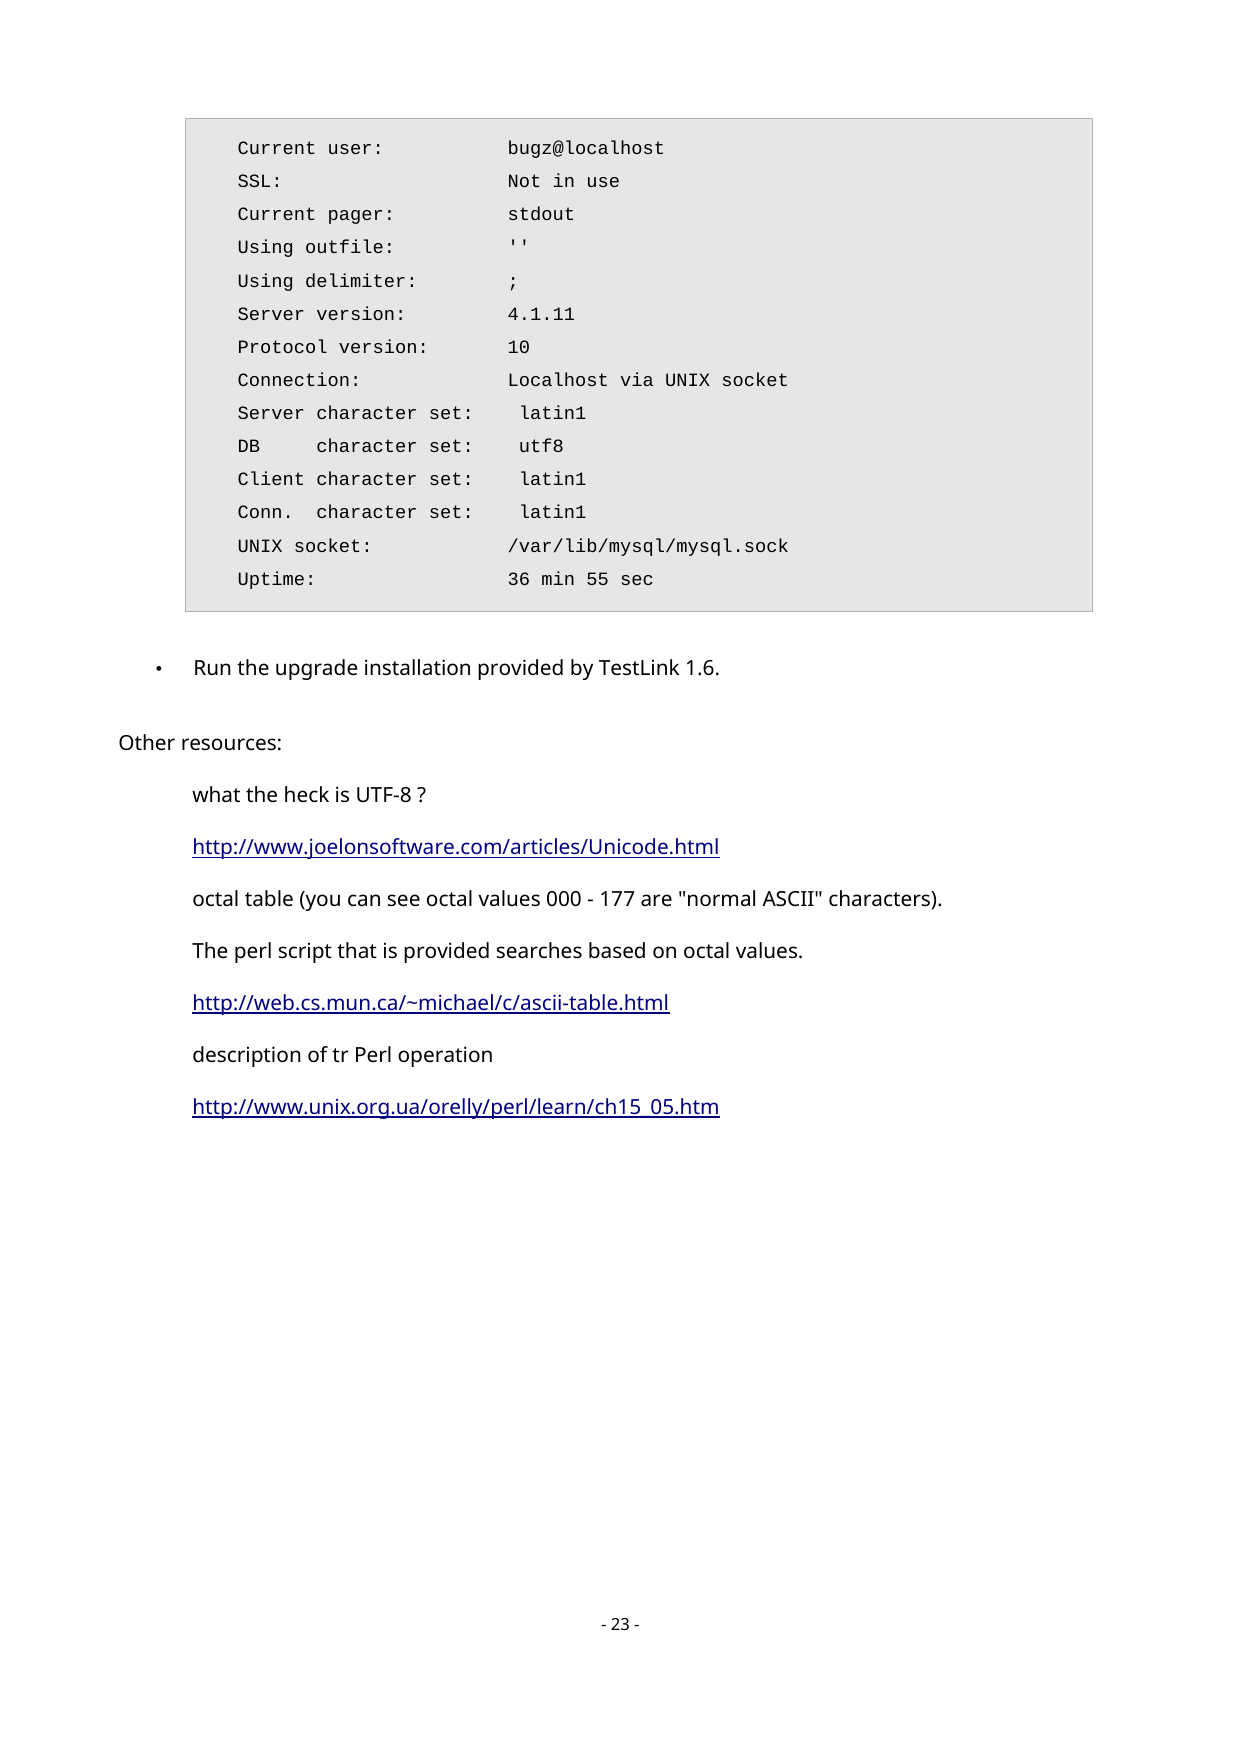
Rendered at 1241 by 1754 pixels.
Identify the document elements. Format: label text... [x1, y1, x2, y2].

list Server character set: latin1 [186, 383, 1092, 416]
text what the heck is UTF-8 ? [192, 780, 1122, 809]
list SSL: Not in use [186, 151, 1092, 184]
list Server version: 4.1.11 [186, 284, 1092, 317]
list Connection: Localhost via UNIX socket [186, 350, 1092, 383]
list Current pager: stdout [186, 184, 1092, 217]
list Conn. character set: latin1 [186, 482, 1092, 516]
list Current user: bugz@localhost [186, 119, 1092, 151]
text http://www.unix.org.ua/orelly/perl/learn/ch15_05.htm [192, 1092, 1122, 1121]
list Protocol version: 10 [186, 317, 1092, 350]
list DB character set: utf8 [186, 416, 1092, 449]
list Client character set: latin1 [186, 449, 1092, 482]
text http://web.cs.mun.ca/~michael/c/ascii-table.html [192, 988, 1122, 1017]
text description of tr Perl operation [192, 1040, 1122, 1069]
text The perl script that is provided searches based on octal values. [192, 936, 1122, 965]
list Using delimiter: ; [186, 251, 1092, 284]
list Run the upgrade installation provided by TestLink 1.6. [156, 653, 1122, 681]
list Using outfile: '' [186, 217, 1092, 251]
list Uptime: 36 min 55 sec [186, 549, 1092, 611]
text http://www.joelonsoftware.com/articles/Unicode.html [192, 832, 1122, 861]
list UNIX socket: /var/lib/mysql/mysql.sock [186, 516, 1092, 549]
text octal table (you can see octal values 000 - 177 are "normal ASCII" characters). [192, 884, 1122, 913]
text Other resources: [118, 728, 1122, 757]
